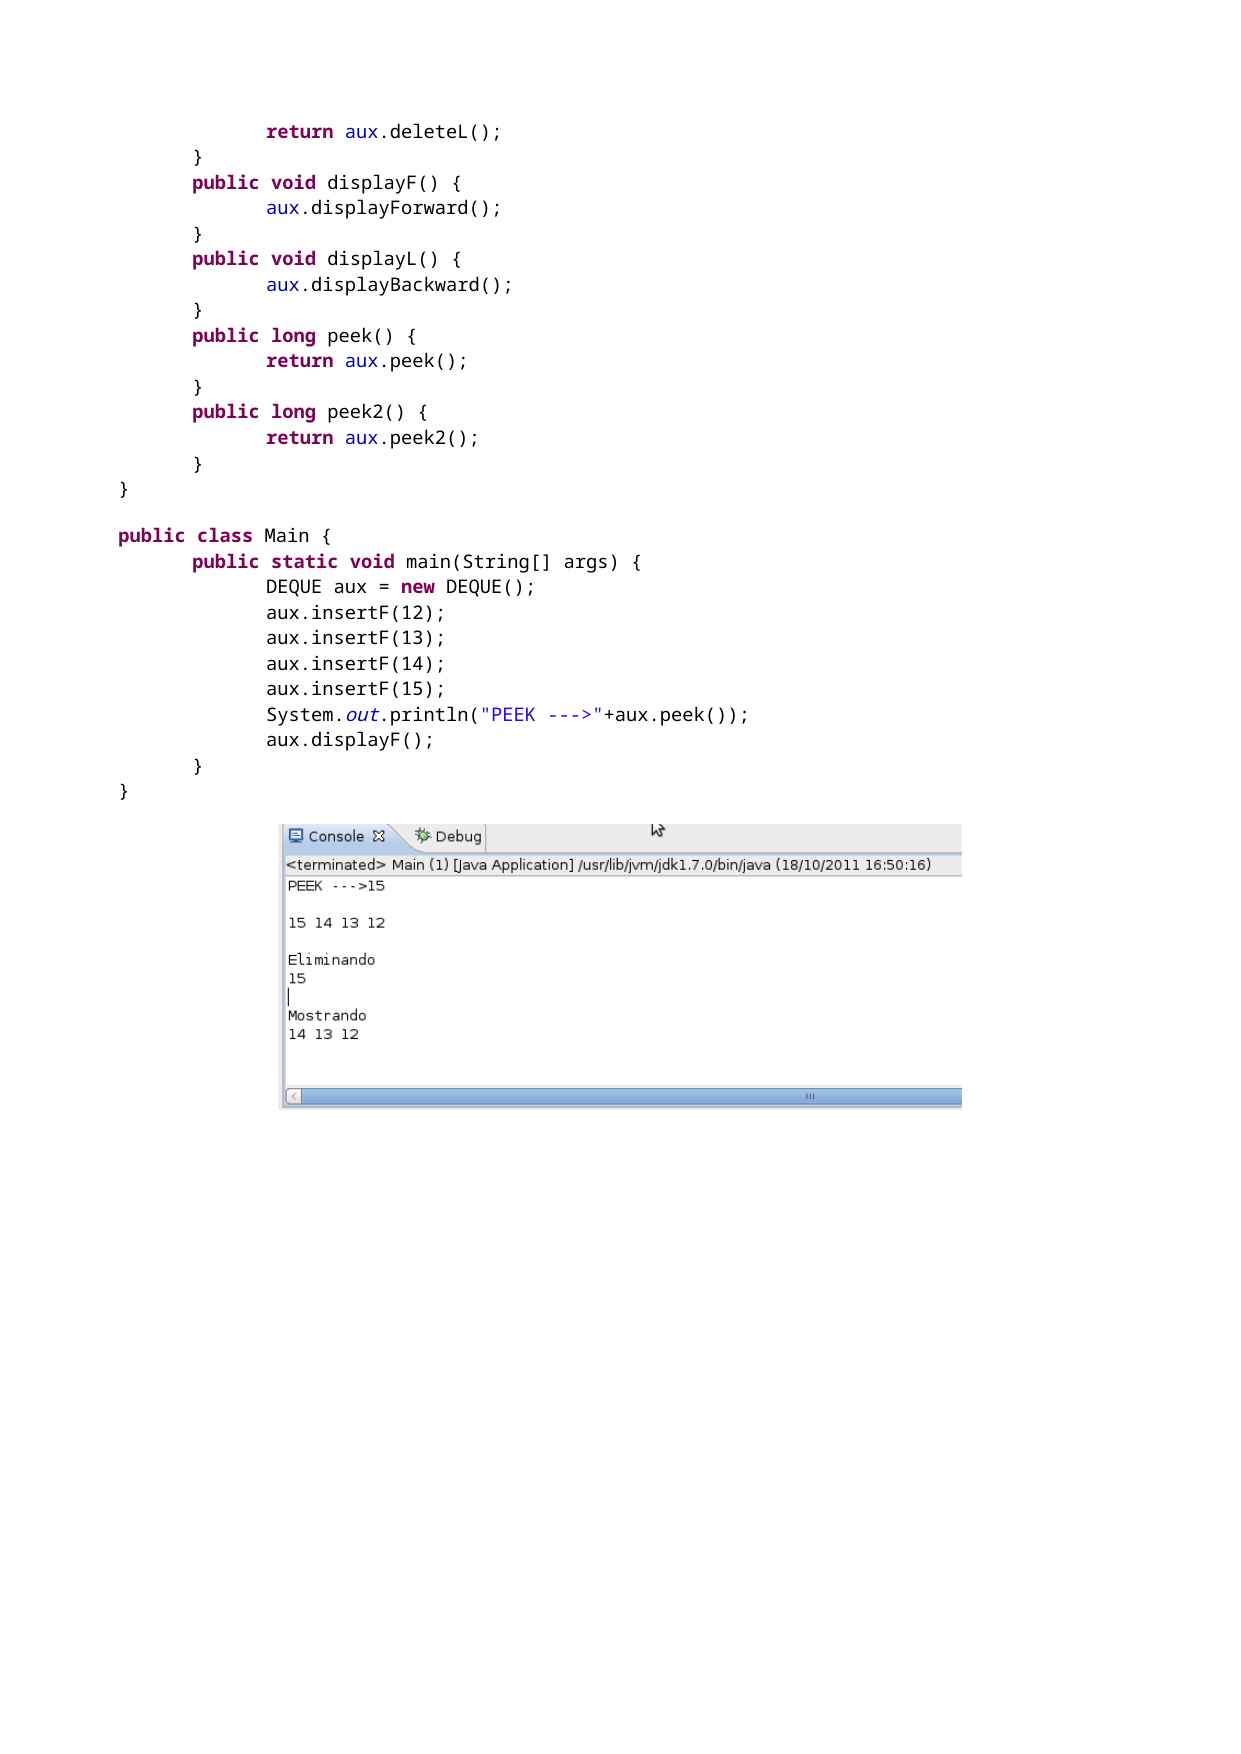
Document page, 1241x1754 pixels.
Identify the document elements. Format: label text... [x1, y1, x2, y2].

text aux.displayBackward(); [118, 271, 1122, 297]
text } [118, 220, 1122, 246]
text System.out.println("PEEK --->"+aux.peek()); [118, 701, 1122, 727]
text aux.insertF(12); [118, 599, 1122, 624]
text public long peek2() { [118, 399, 1122, 424]
text aux.insertF(14); [118, 650, 1122, 676]
text aux.displayF(); [118, 727, 1122, 752]
text return aux.peek(); [118, 348, 1122, 373]
text } [118, 144, 1122, 169]
text aux.displayForward(); [118, 195, 1122, 220]
text public static void main(String[] args) { [118, 548, 1122, 573]
text public void displayF() { [118, 169, 1122, 195]
text } [118, 297, 1122, 322]
text public class Main { [118, 522, 1122, 548]
text } [118, 450, 1122, 475]
text } [118, 778, 1122, 803]
text aux.insertF(15); [118, 676, 1122, 701]
picture [278, 824, 962, 1110]
text return aux.deleteL(); [118, 118, 1122, 144]
text DEQUE aux = new DEQUE(); [118, 573, 1122, 599]
text public long peek() { [118, 322, 1122, 348]
text } [118, 475, 1122, 501]
text public void displayL() { [118, 246, 1122, 271]
text return aux.peek2(); [118, 424, 1122, 450]
text aux.insertF(13); [118, 624, 1122, 650]
text } [118, 373, 1122, 399]
text } [118, 752, 1122, 778]
